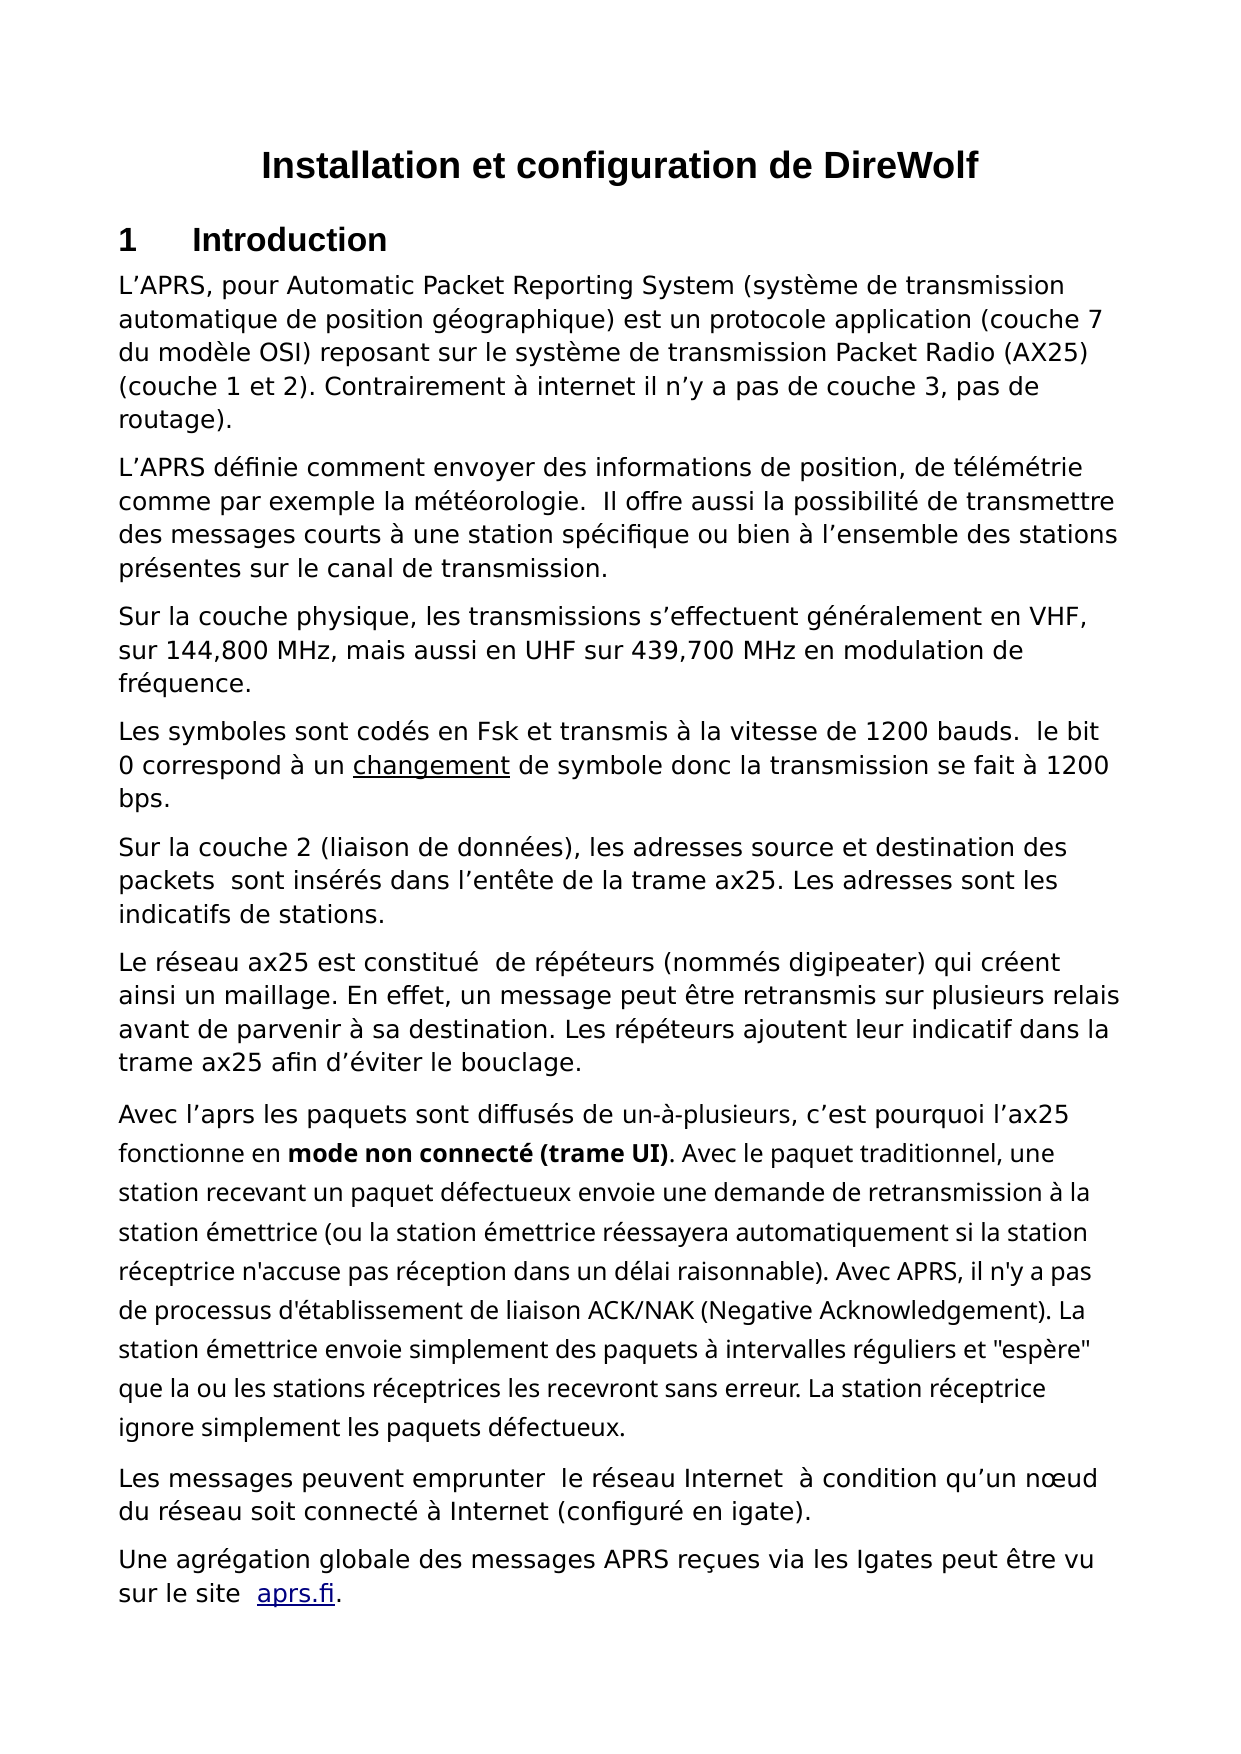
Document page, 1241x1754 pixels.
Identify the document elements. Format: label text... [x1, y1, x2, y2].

text L’APRS, pour Automatic Packet Reporting System (système de transmission automatique de position géographique) est un protocole application (couche 7 du modèle OSI) reposant sur le système de transmission Packet Radio (AX25)(couche 1 et 2). Contrairement à internet il n’y a pas de couche 3, pas de routage). [118, 271, 1122, 434]
text Le réseau ax25 est constitué de répéteurs (nommés digipeater) qui créent ainsi un maillage. En effet, un message peut être retransmis sur plusieurs relais avant de parvenir à sa destination. Les répéteurs ajoutent leur indicatif dans la trame ax25 afin d’éviter le bouclage. [118, 948, 1122, 1078]
text L’APRS définie comment envoyer des informations de position, de télémétrie comme par exemple la météorologie. Il offre aussi la possibilité de transmettre des messages courts à une station spécifique ou bien à l’ensemble des stations présentes sur le canal de transmission. [118, 453, 1122, 583]
text Sur la couche 2 (liaison de données), les adresses source et destination des packets sont insérés dans l’entête de la trame ax25. Les adresses sont les indicatifs de stations. [118, 833, 1122, 929]
text Les messages peuvent emprunter le réseau Internet à condition qu’un nœud du réseau soit connecté à Internet (configuré en igate). [118, 1464, 1122, 1526]
text Une agrégation globale des messages APRS reçues via les Igates peut être vu sur le site aprs.fi. [118, 1545, 1122, 1608]
text Sur la couche physique, les transmissions s’effectuent généralement en VHF, sur 144,800 MHz, mais aussi en UHF sur 439,700 MHz en modulation de fréquence. [118, 602, 1122, 698]
text Les symboles sont codés en Fsk et transmis à la vitesse de 1200 bauds. le bit 0 correspond à un changement de symbole donc la transmission se fait à 1200 bps. [118, 717, 1122, 814]
subtitle Installation et configuration de DireWolf [118, 143, 1122, 187]
text Avec l’aprs les paquets sont diffusés de un-à-plusieurs, c’est pourquoi l’ax25 fonctionne en mode non connecté (trame UI). Avec le paquet traditionnel, une station recevant un paquet défectueux envoie une demande de retransmission à la station émettrice (ou la station émettrice réessayera automatiquement si la station réceptrice n'accuse pas réception dans un délai raisonnable). Avec APRS, il n'y a pas de processus d'établissement de liaison ACK/NAK (Negative Acknowledgement). La station émettrice envoie simplement des paquets à intervalles réguliers et "espère" que la ou les stations réceptrices les recevront sans erreur. La station réceptrice ignore simplement les paquets défectueux. [118, 1097, 1122, 1444]
subtitle Introduction [118, 220, 1122, 259]
